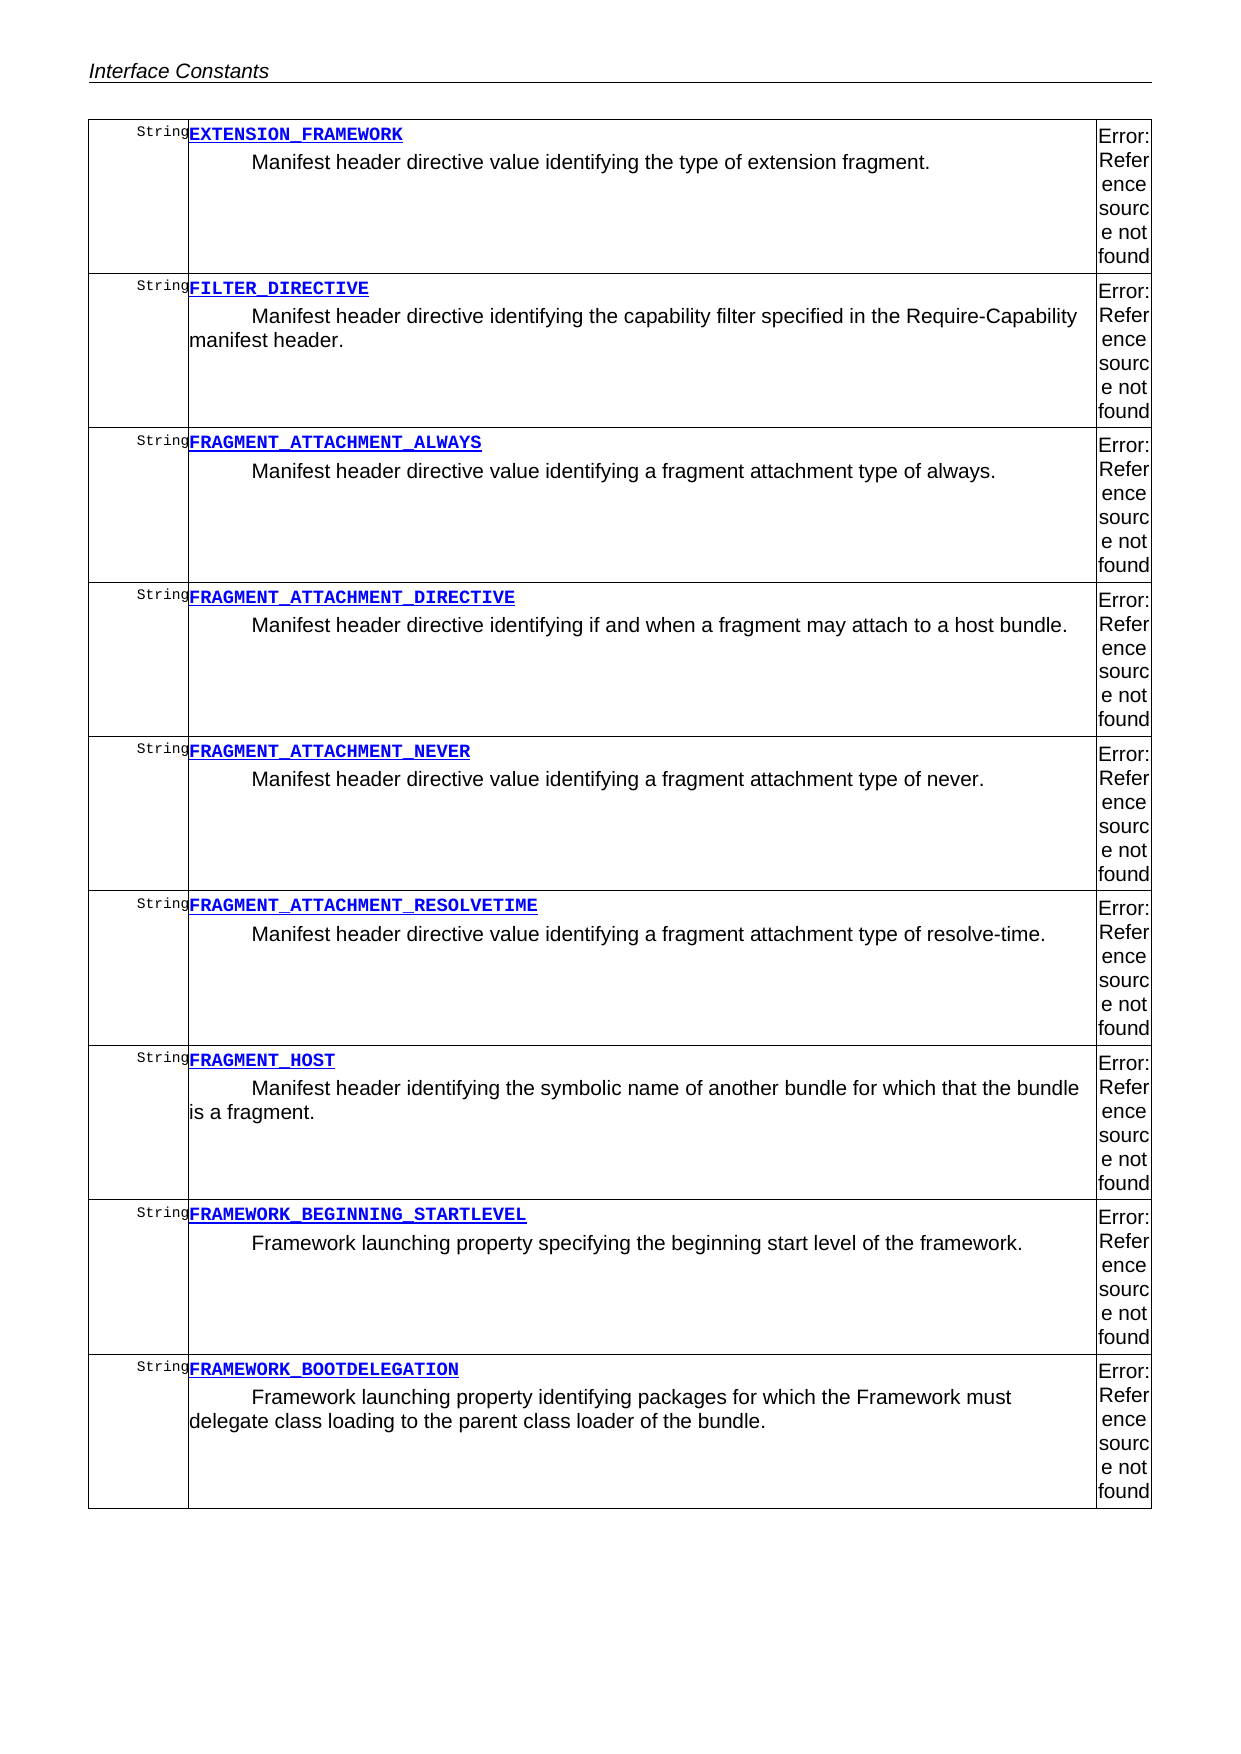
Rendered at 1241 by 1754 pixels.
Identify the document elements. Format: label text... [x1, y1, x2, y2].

table_cell Error: Reference source not found [1097, 1200, 1151, 1353]
table_cell FILTER_DIRECTIVE Manifest header directive identifying the capability filter specified in the Require-Capability manifest header. [189, 274, 1096, 427]
table_cell Error: Reference source not found [1097, 583, 1151, 736]
table_cell FRAMEWORK_BOOTDELEGATION Framework launching property identifying packages for which the Framework must delegate class loading to the parent class loader of the bundle. [189, 1355, 1096, 1508]
table_cell FRAGMENT_ATTACHMENT_ALWAYS Manifest header directive value identifying a fragment attachment type of always. [189, 428, 1096, 582]
table_cell Error: Reference source not found [1097, 428, 1151, 582]
table_cell String [89, 737, 188, 890]
table_cell String [89, 583, 188, 736]
table_cell FRAGMENT_ATTACHMENT_NEVER Manifest header directive value identifying a fragment attachment type of never. [189, 737, 1096, 890]
table_cell Error: Reference source not found [1097, 737, 1151, 890]
table_cell Error: Reference source not found [1097, 274, 1151, 427]
table_cell FRAGMENT_ATTACHMENT_DIRECTIVE Manifest header directive identifying if and when a fragment may attach to a host bundle. [189, 583, 1096, 736]
table_cell Error: Reference source not found [1097, 891, 1151, 1045]
table_cell EXTENSION_FRAMEWORK Manifest header directive value identifying the type of extension fragment. [189, 120, 1096, 273]
table_cell Error: Reference source not found [1097, 120, 1151, 273]
table_cell FRAGMENT_ATTACHMENT_RESOLVETIME Manifest header directive value identifying a fragment attachment type of resolve-time. [189, 891, 1096, 1045]
table_cell FRAMEWORK_BEGINNING_STARTLEVEL Framework launching property specifying the beginning start level of the framework. [189, 1200, 1096, 1353]
table_cell Error: Reference source not found [1097, 1355, 1151, 1508]
table_cell String [89, 1046, 188, 1199]
table_cell String [89, 428, 188, 582]
table_cell String [89, 1355, 188, 1508]
table_cell String [89, 274, 188, 427]
table_cell Error: Reference source not found [1097, 1046, 1151, 1199]
table_cell String [89, 1200, 188, 1353]
table_cell String [89, 891, 188, 1045]
table_cell String [89, 120, 188, 273]
table_cell FRAGMENT_HOST Manifest header identifying the symbolic name of another bundle for which that the bundle is a fragment. [189, 1046, 1096, 1199]
